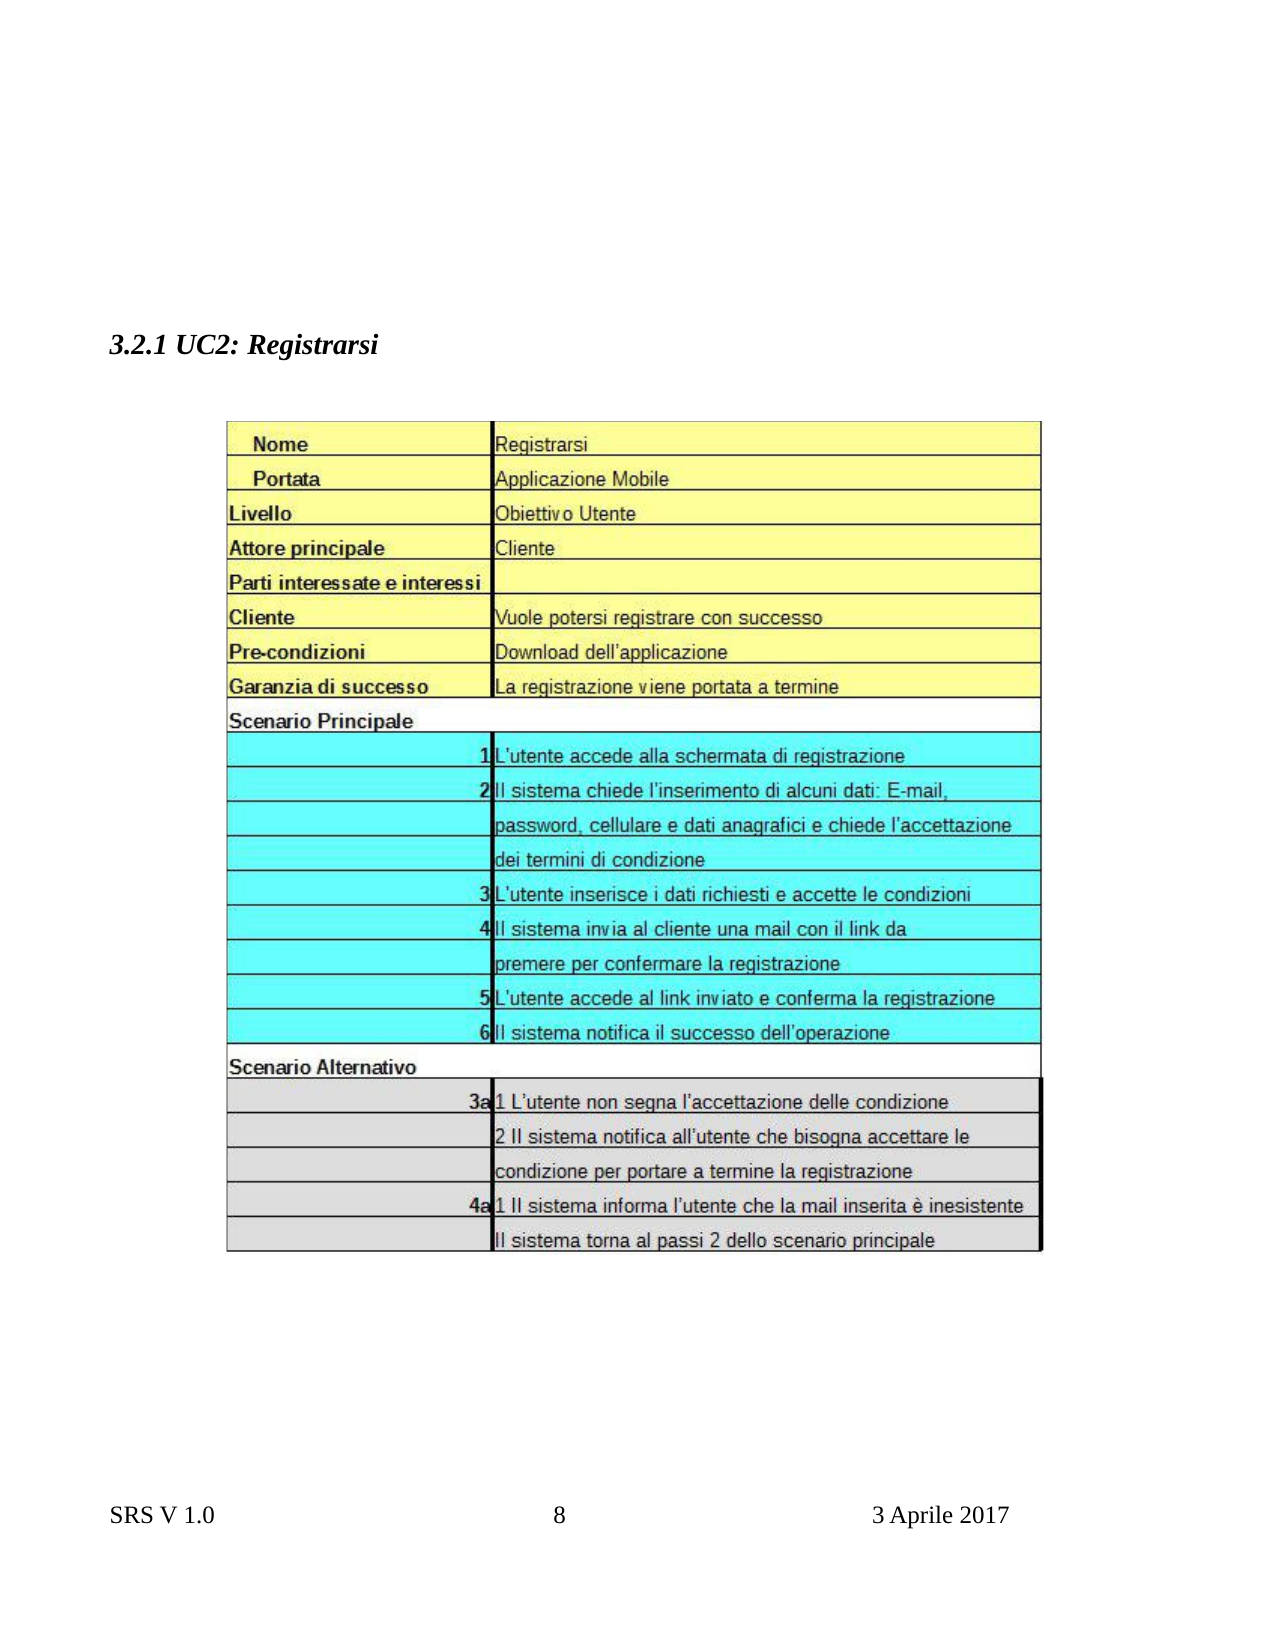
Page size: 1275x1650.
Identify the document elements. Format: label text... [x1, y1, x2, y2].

picture [226, 421, 1045, 1255]
subtitle 3.2.1 UC2: Registrarsi [109, 327, 1162, 361]
